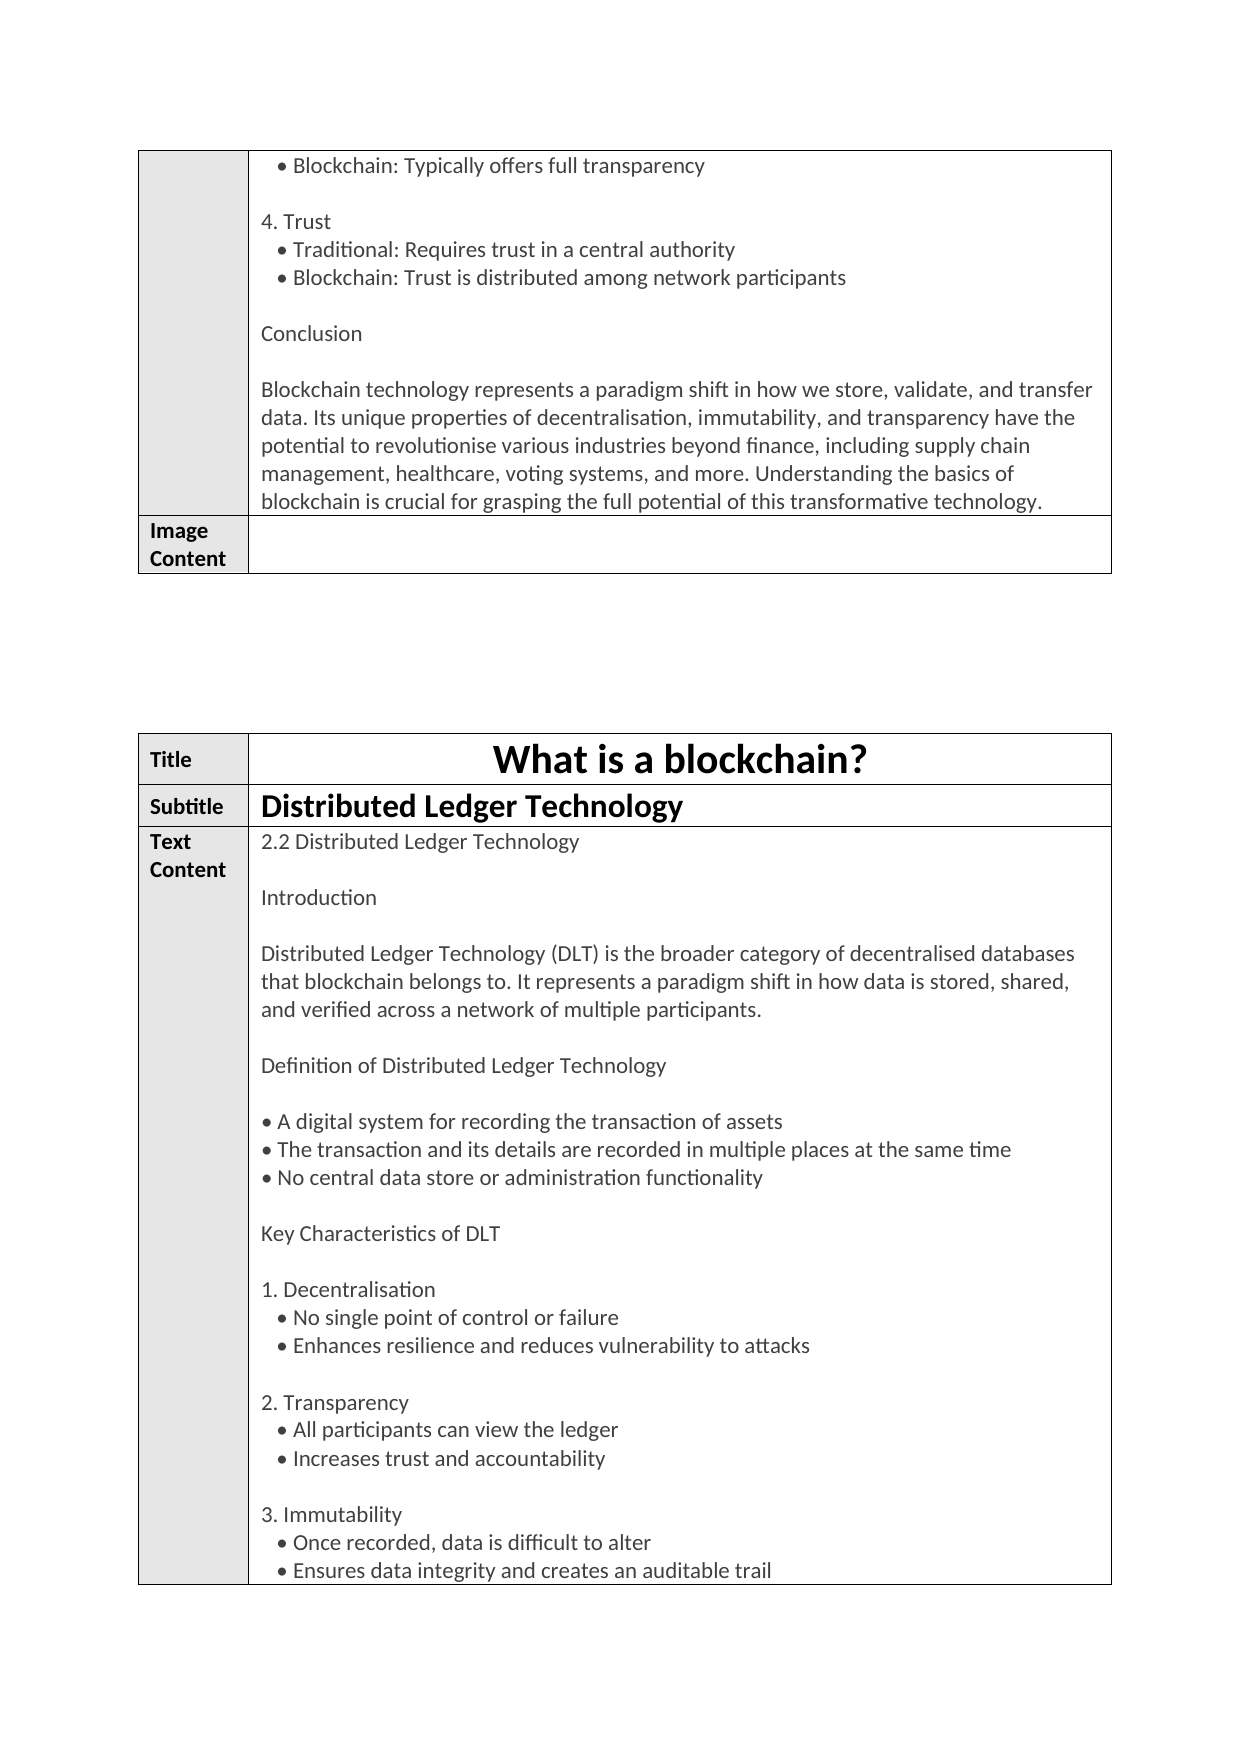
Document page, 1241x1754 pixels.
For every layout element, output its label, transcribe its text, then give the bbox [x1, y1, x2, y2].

table_cell Text Content [139, 827, 248, 1584]
table_cell Subtitle [139, 785, 248, 826]
table_cell 2.2 Distributed Ledger Technology Introduction Distributed Ledger Technology (DLT) is the broader category of decentralised databases that blockchain belongs to. It represents a paradigm shift in how data is stored, shared, and verified across a network of multiple participants. Definition of Distributed Ledger Technology • A digital system for recording the transaction of assets • The transaction and its details are recorded in multiple places at the same time • No central data store or administration functionality Key Characteristics of DLT 1. Decentralisation • No single point of control or failure • Enhances resilience and reduces vulnerability to attacks 2. Transparency • All participants can view the ledger • Increases trust and accountability 3. Immutability • Once recorded, data is difficult to alter • Ensures data integrity and creates an auditable trail [249, 827, 1111, 1584]
table_cell [139, 151, 248, 515]
table_cell • Blockchain: Typically offers full transparency 4. Trust • Traditional: Requires trust in a central authority • Blockchain: Trust is distributed among network participants Conclusion Blockchain technology represents a paradigm shift in how we store, validate, and transfer data. Its unique properties of decentralisation, immutability, and transparency have the potential to revolutionise various industries beyond finance, including supply chain management, healthcare, voting systems, and more. Understanding the basics of blockchain is crucial for grasping the full potential of this transformative technology. [249, 151, 1111, 515]
table_header Title [139, 734, 248, 784]
table_cell Distributed Ledger Technology [249, 785, 1111, 826]
table_cell [249, 516, 1111, 572]
table_cell Image Content [139, 516, 248, 572]
table_header What is a blockchain? [249, 734, 1111, 784]
